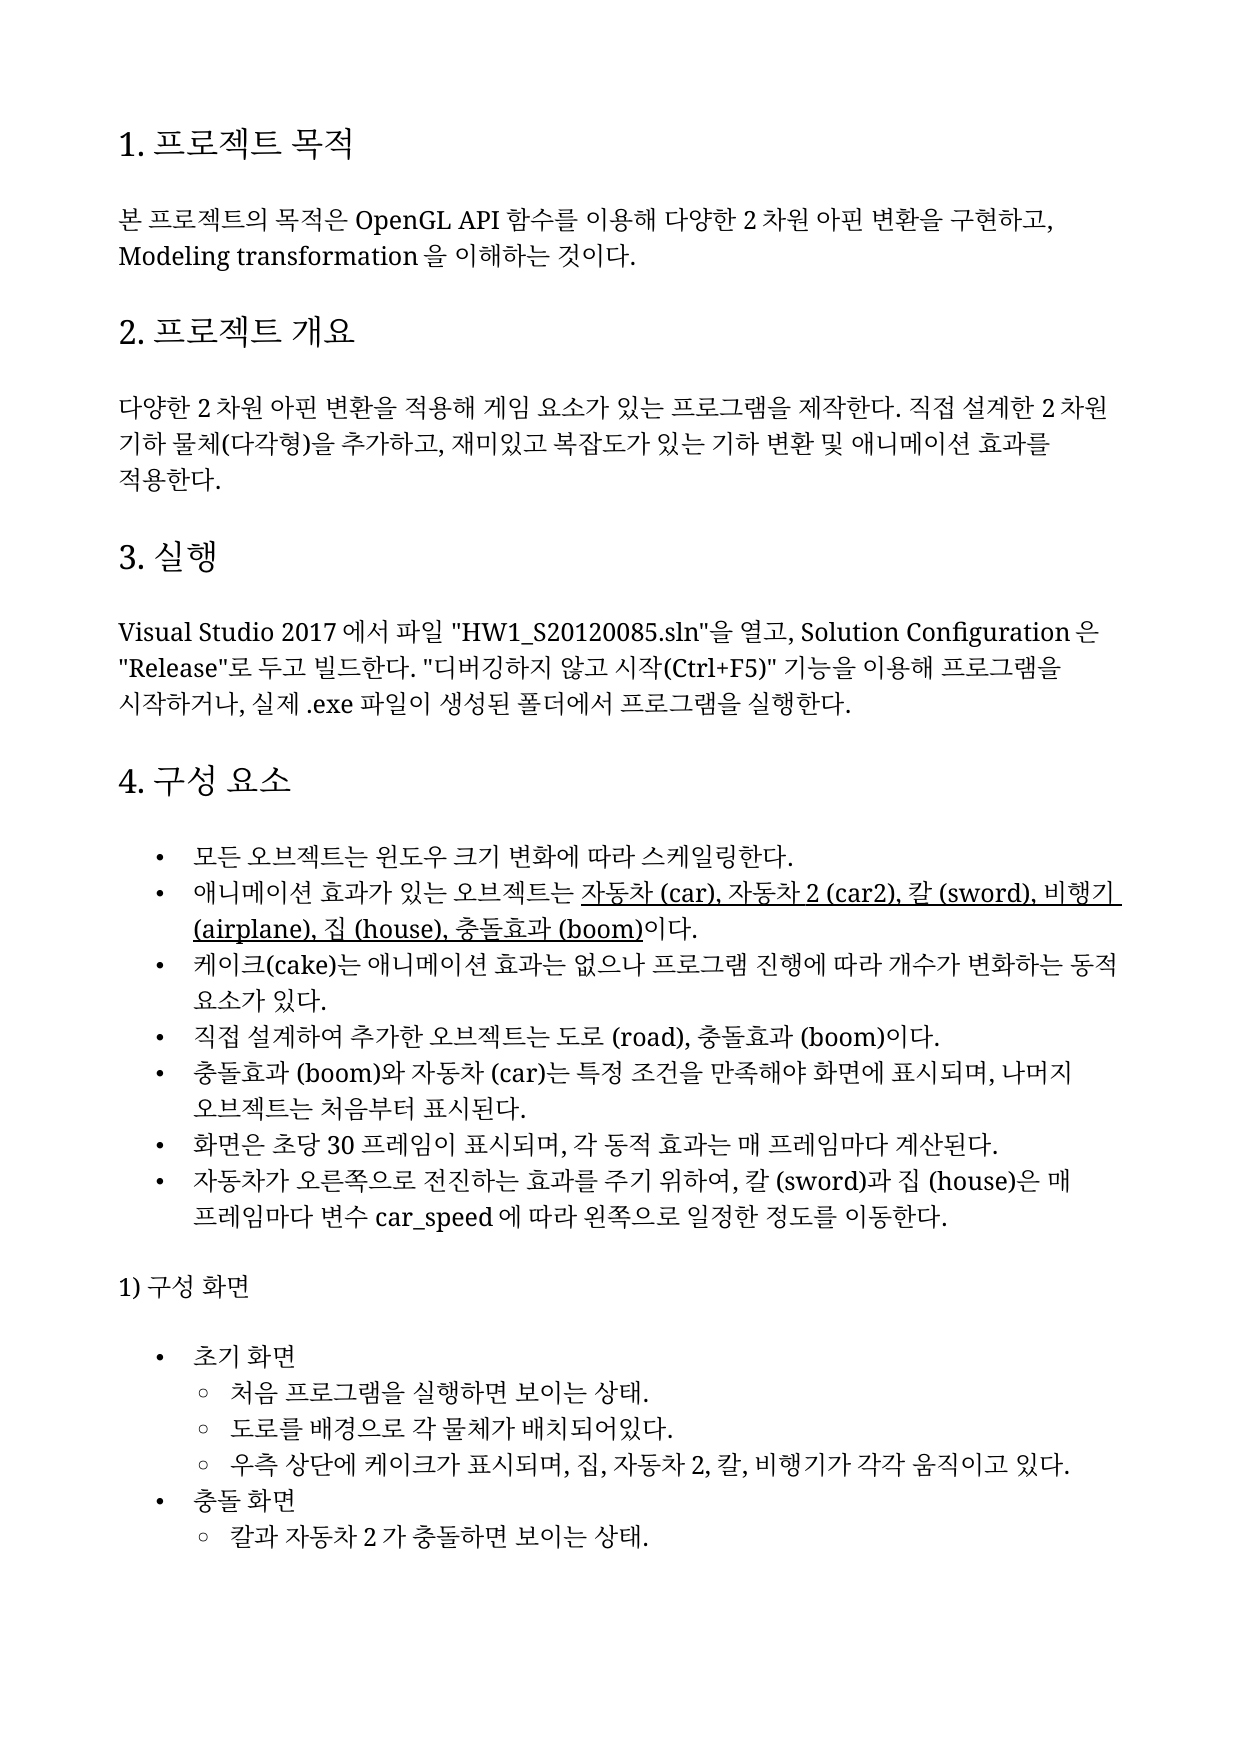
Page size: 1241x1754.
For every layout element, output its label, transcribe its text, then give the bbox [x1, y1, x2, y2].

text 2. 프로젝트 개요 [118, 306, 1122, 354]
list 도로를 배경으로 각 물체가 배치되어있다. [193, 1410, 1122, 1446]
list 애니메이션 효과가 있는 오브젝트는 자동차 (car), 자동차2 (car2), 칼 (sword), 비행기 (airplane), 집 (house), 충돌효과 (boom)이다. [156, 873, 1122, 946]
list 초기 화면 [156, 1338, 1122, 1374]
text 4. 구성 요소 [118, 755, 1122, 803]
text 1) 구성 화면 [118, 1268, 1122, 1304]
list 충돌효과 (boom)와 자동차 (car)는 특정 조건을 만족해야 화면에 표시되며, 나머지 오브젝트는 처음부터 표시된다. [156, 1054, 1122, 1126]
text 본 프로젝트의 목적은 OpenGL API 함수를 이용해 다양한 2차원 아핀 변환을 구현하고, Modeling transformation을 이해하는 것이다. [118, 200, 1122, 272]
list 우측 상단에 케이크가 표시되며, 집, 자동차2, 칼, 비행기가 각각 움직이고 있다. [193, 1446, 1122, 1482]
text Visual Studio 2017에서 파일 "HW1_S20120085.sln"을 열고, Solution Configuration은 "Release"로 두고 빌드한다. "디버깅하지 않고 시작(Ctrl+F5)" 기능을 이용해 프로그램을 시작하거나, 실제 .exe 파일이 생성된 폴더에서 프로그램을 실행한다. [118, 613, 1122, 721]
list 자동차가 오른쪽으로 전진하는 효과를 주기 위하여, 칼 (sword)과 집 (house)은 매 프레임마다 변수 car_speed에 따라 왼쪽으로 일정한 정도를 이동한다. [156, 1162, 1122, 1234]
text 다양한 2차원 아핀 변환을 적용해 게임 요소가 있는 프로그램을 제작한다. 직접 설계한 2차원 기하 물체(다각형)을 추가하고, 재미있고 복잡도가 있는 기하 변환 및 애니메이션 효과를 적용한다. [118, 389, 1122, 497]
list 모든 오브젝트는 윈도우 크기 변화에 따라 스케일링한다. [156, 837, 1122, 873]
list 충돌 화면 [156, 1482, 1122, 1518]
text 1. 프로젝트 목적 [118, 118, 1122, 166]
text 3. 실행 [118, 531, 1122, 579]
list 칼과 자동차2가 충돌하면 보이는 상태. [193, 1518, 1122, 1554]
list 직접 설계하여 추가한 오브젝트는 도로 (road), 충돌효과 (boom)이다. [156, 1018, 1122, 1054]
list 화면은 초당 30 프레임이 표시되며, 각 동적 효과는 매 프레임마다 계산된다. [156, 1126, 1122, 1162]
list 처음 프로그램을 실행하면 보이는 상태. [193, 1374, 1122, 1410]
list 케이크(cake)는 애니메이션 효과는 없으나 프로그램 진행에 따라 개수가 변화하는 동적 요소가 있다. [156, 946, 1122, 1018]
